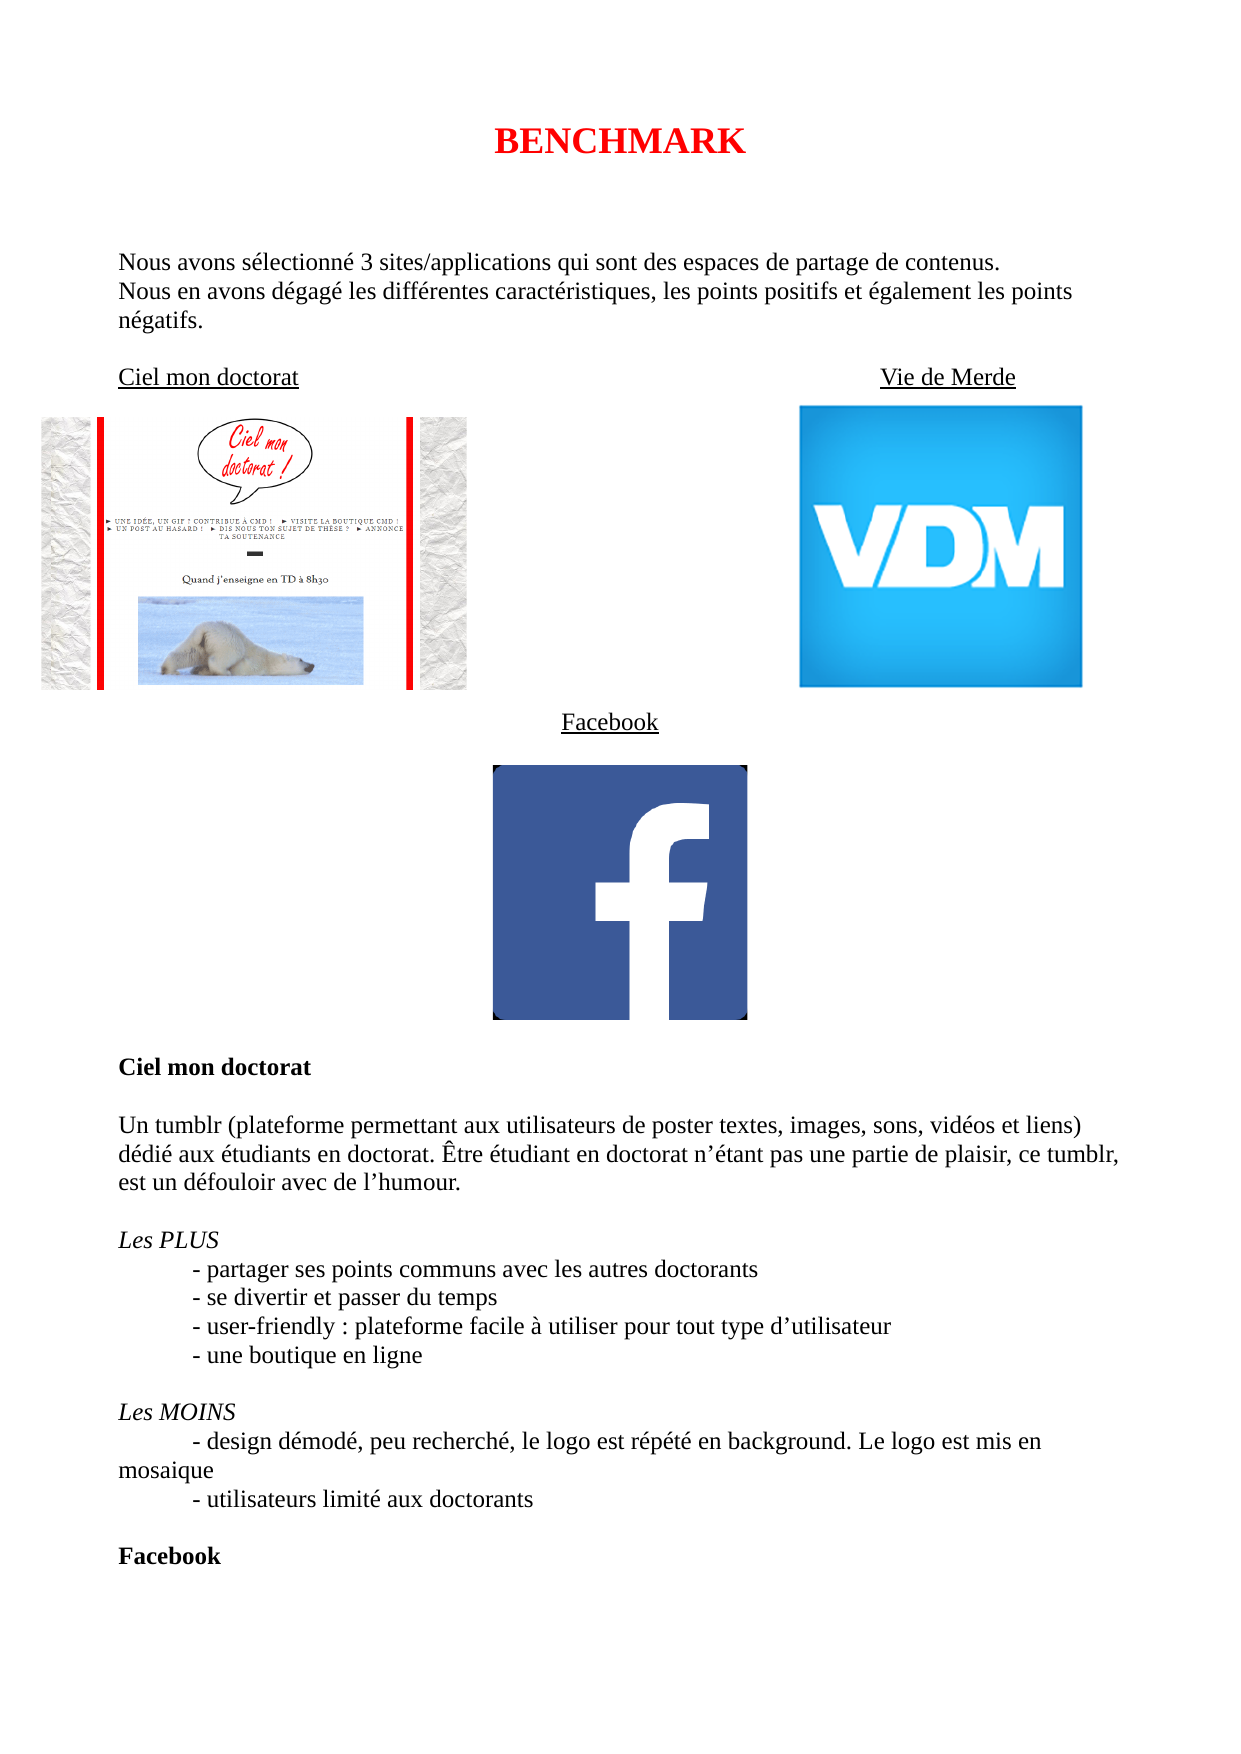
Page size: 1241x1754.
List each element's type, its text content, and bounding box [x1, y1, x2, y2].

picture [492, 765, 748, 1020]
text - utilisateurs limité aux doctorants [118, 1484, 1122, 1512]
text - une boutique en ligne [118, 1340, 1122, 1369]
text Un tumblr (plateforme permettant aux utilisateurs de poster textes, images, sons, vidéos et liens) dédié aux étudiants en doctorat. Être étudiant en doctorat n’étant pas une partie de plaisir, ce tumblr, est un défouloir avec de l’humour. [118, 1110, 1122, 1196]
text Les PLUS [118, 1225, 1122, 1254]
picture [41, 417, 467, 690]
text - se divertir et passer du temps [118, 1282, 1122, 1311]
picture [791, 397, 1090, 695]
text - user-friendly : plateforme facile à utiliser pour tout type d’utilisateur [118, 1311, 1122, 1340]
text Nous avons sélectionné 3 sites/applications qui sont des espaces de partage de contenus. [118, 247, 1122, 276]
text Nous en avons dégagé les différentes caractéristiques, les points positifs et également les points négatifs. [118, 276, 1122, 334]
text BENCHMARK [118, 118, 1122, 161]
text Facebook [118, 1541, 1122, 1570]
text - design démodé, peu recherché, le logo est répété en background. Le logo est mis en mosaique [118, 1426, 1122, 1484]
text Les MOINS [118, 1397, 1122, 1426]
text - partager ses points communs avec les autres doctorants [118, 1254, 1122, 1282]
text Ciel mon doctorat [118, 1052, 1122, 1081]
text Ciel mon doctorat Vie de Merde [118, 362, 1122, 391]
text Facebook [118, 707, 1122, 736]
